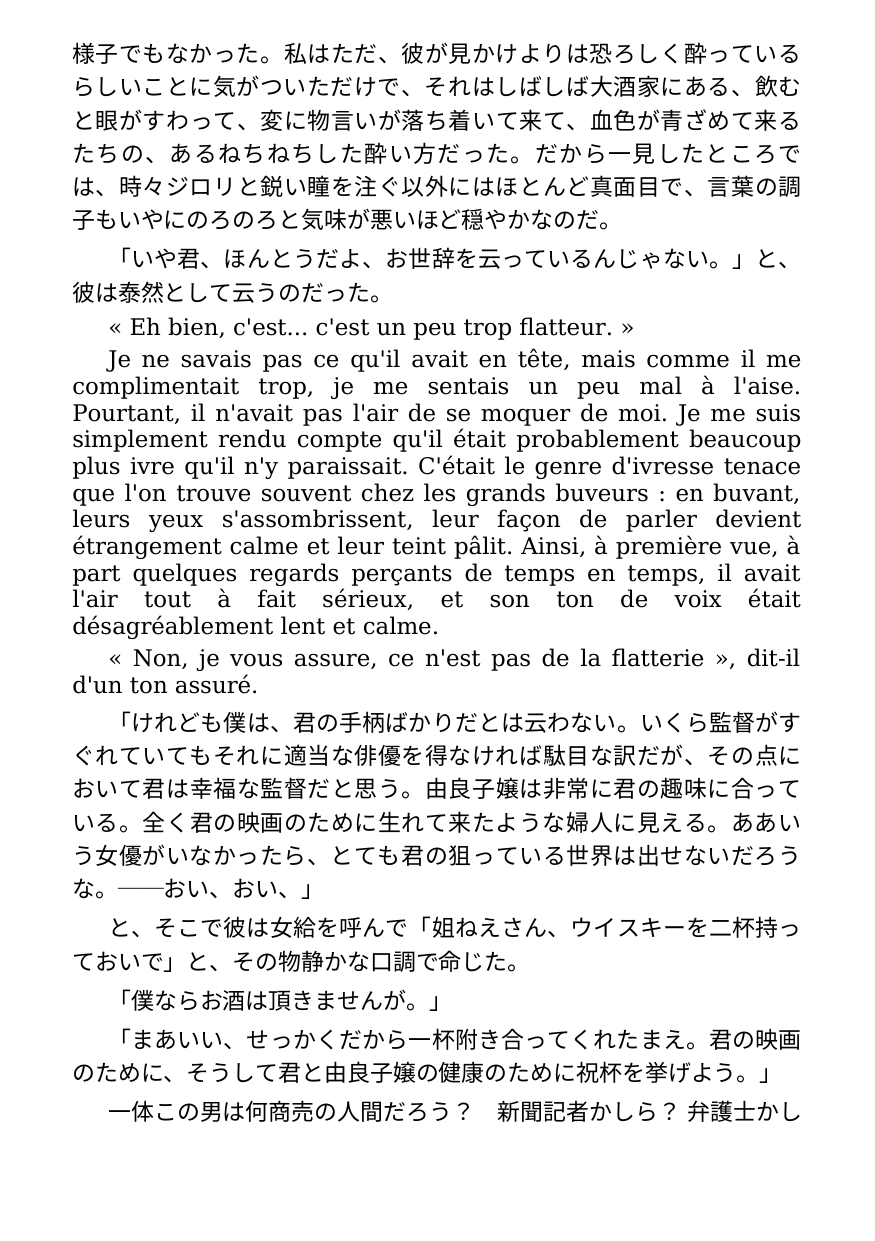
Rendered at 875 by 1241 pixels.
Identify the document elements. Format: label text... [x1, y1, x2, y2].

text 「けれども僕は、君の手柄ばかりだとは云わない。いくら監督がすぐれていてもそれに適当な俳優を得なければ駄目な訳だが、その点において君は幸福な監督だと思う。由良子嬢は非常に君の趣味に合っている。全く君の映画のために生れて来たような婦人に見える。ああいう女優がいなかったら、とても君の狙っている世界は出せないだろうな。──おい、おい、」 [72, 705, 802, 904]
text 一体この男は何商売の人間だろう？ 新聞記者かしら？ 弁護士かし [72, 1094, 802, 1127]
text « Eh bien, c'est... c'est un peu trop flatteur. » [72, 314, 802, 340]
text 「僕ならお酒は頂きませんが。」 [72, 983, 802, 1016]
text 「まあいい、せっかくだから一杯附き合ってくれたまえ。君の映画のために、そうして君と由良子嬢の健康のために祝杯を挙げよう。」 [72, 1022, 802, 1088]
text 様子でもなかった。私はただ、彼が見かけよりは恐ろしく酔っているらしいことに気がついただけで、それはしばしば大酒家にある、飲むと眼がすわって、変に物言いが落ち着いて来て、血色が青ざめて来るたちの、あるねちねちした酔い方だった。だから一見したところでは、時々ジロリと鋭い瞳を注ぐ以外にはほとんど真面目で、言葉の調子もいやにのろのろと気味が悪いほど穏やかなのだ。 [72, 36, 802, 235]
text と、そこで彼は女給を呼んで「姐ねえさん、ウイスキーを二杯持っておいで」と、その物静かな口調で命じた。 [72, 910, 802, 977]
text 「いや君、ほんとうだよ、お世辞を云っているんじゃない。」と、彼は泰然として云うのだった。 [72, 241, 802, 308]
text Je ne savais pas ce qu'il avait en tête, mais comme il me complimentait trop, je me sentais un peu mal à l'aise. Pourtant, il n'avait pas l'air de se moquer de moi. Je me suis simplement rendu compte qu'il était probablement beaucoup plus ivre qu'il n'y paraissait. C'était le genre d'ivresse tenace que l'on trouve souvent chez les grands buveurs : en buvant, leurs yeux s'assombrissent, leur façon de parler devient étrangement calme et leur teint pâlit. Ainsi, à première vue, à part quelques regards perçants de temps en temps, il avait l'air tout à fait sérieux, et son ton de voix était désagréablement lent et calme. [72, 346, 802, 640]
text « Non, je vous assure, ce n'est pas de la flatterie », dit-il d'un ton assuré. [72, 646, 802, 699]
